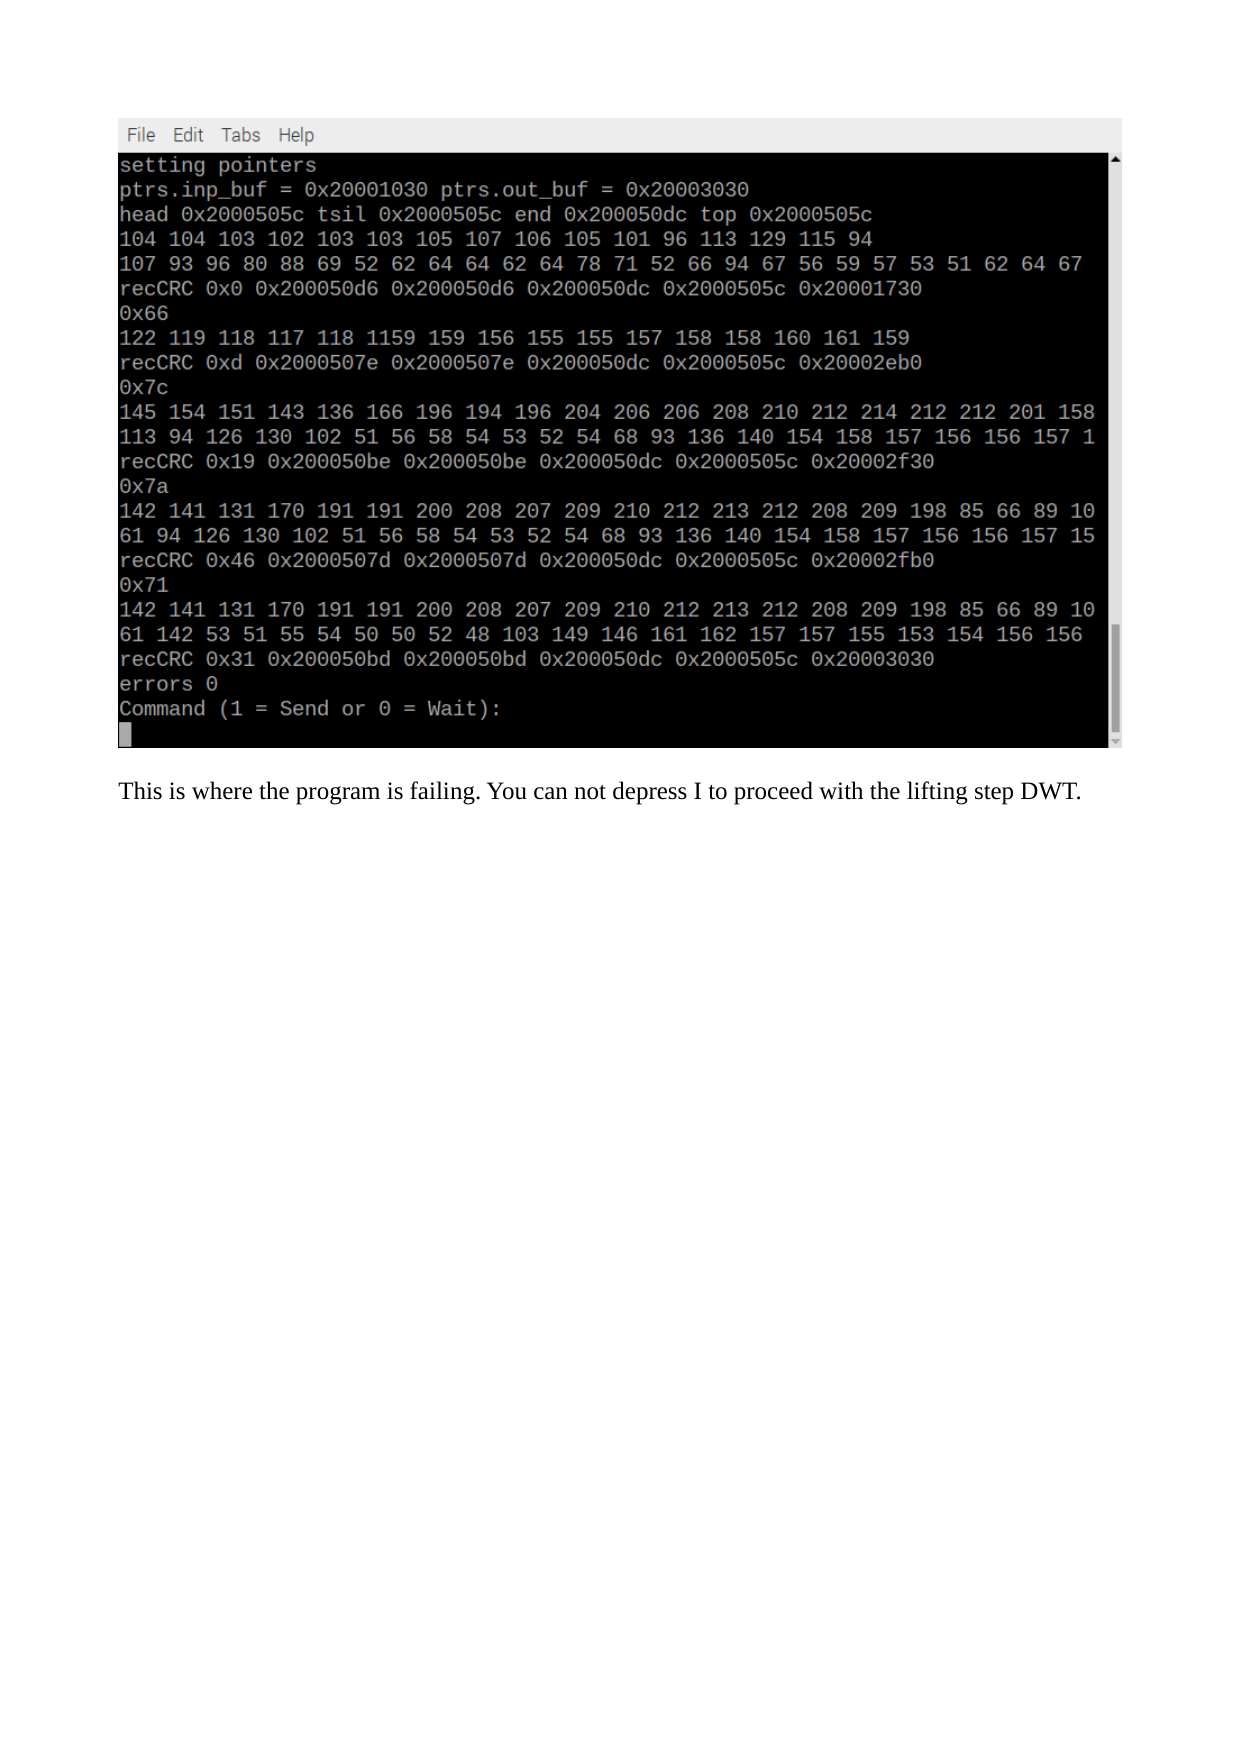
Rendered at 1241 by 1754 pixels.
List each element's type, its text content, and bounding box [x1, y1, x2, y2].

text This is where the program is failing. You can not depress I to proceed with the lifting step DWT. [118, 776, 1122, 805]
picture [118, 118, 1123, 748]
